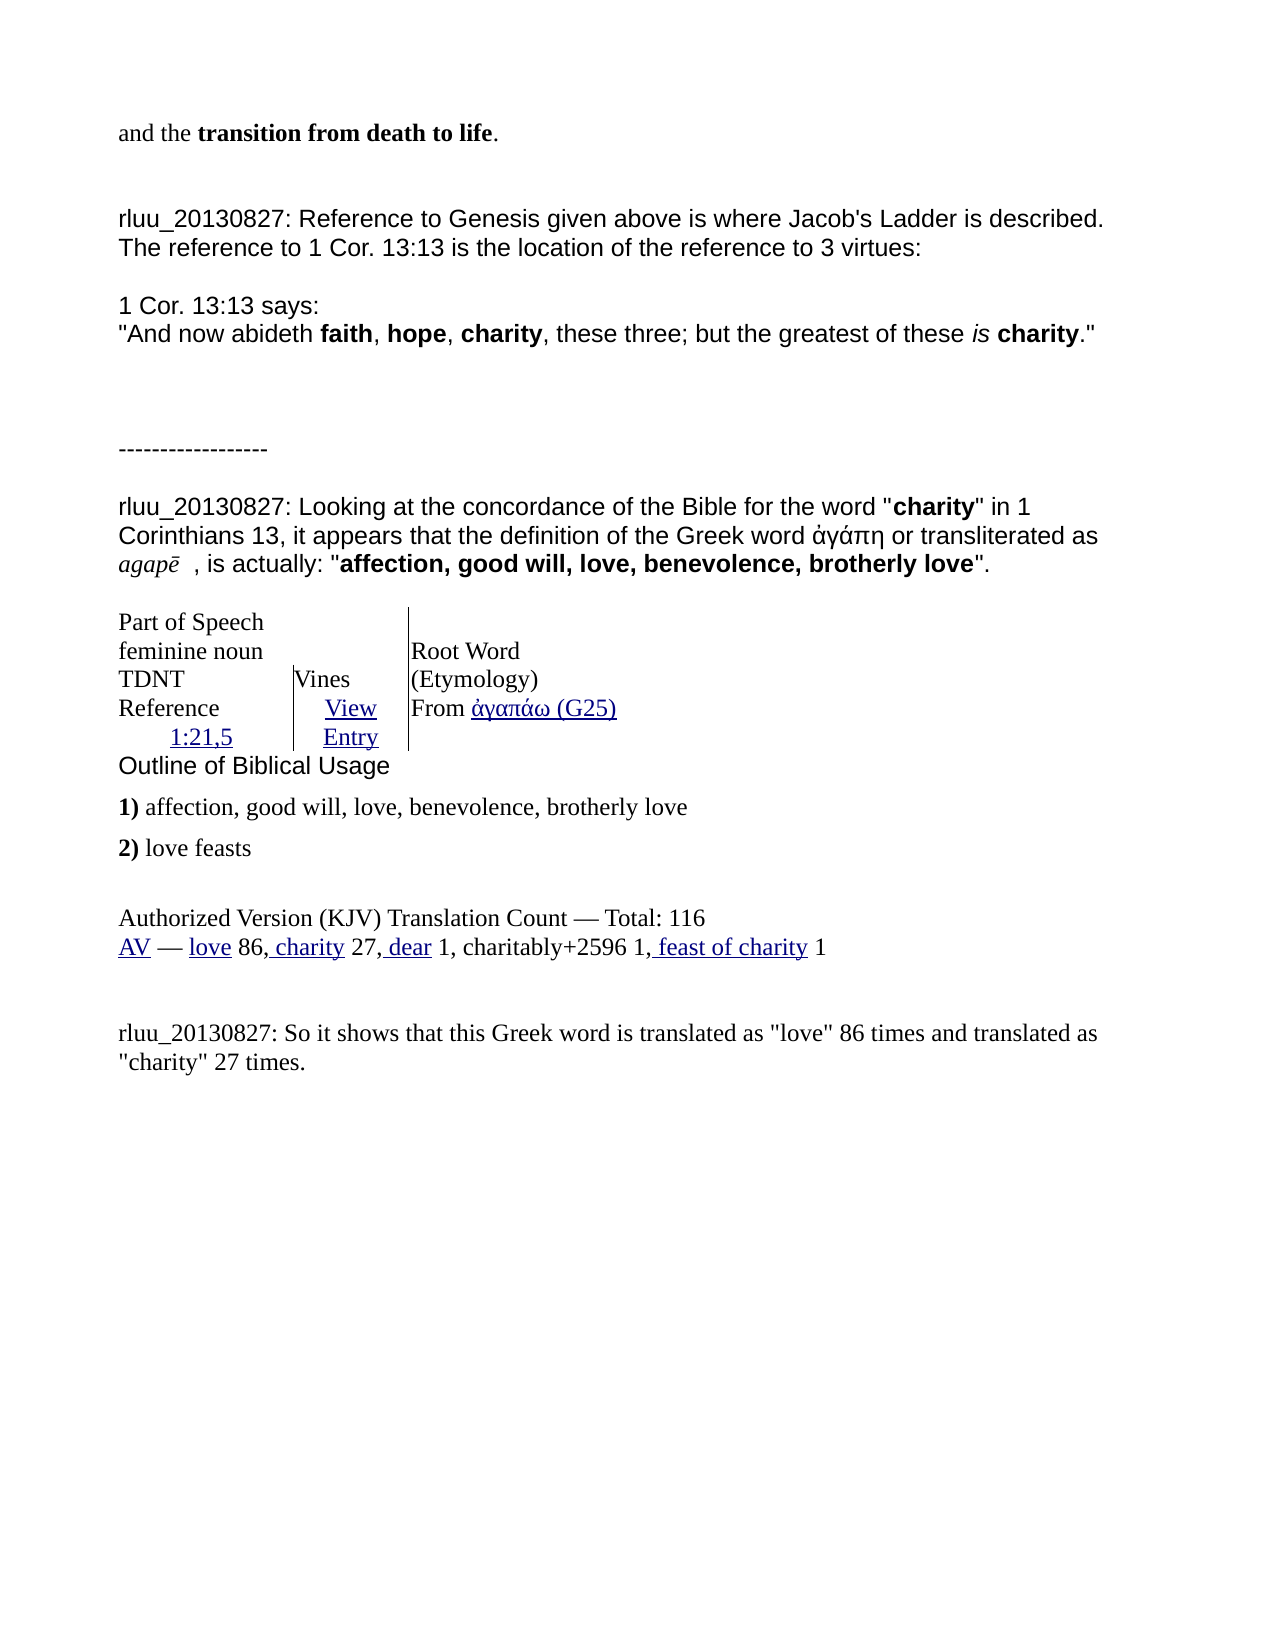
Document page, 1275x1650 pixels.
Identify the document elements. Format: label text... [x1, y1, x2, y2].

text rluu_20130827: So it shows that this Greek word is translated as "love" 86 times and translated as "charity" 27 times. [118, 1018, 1157, 1076]
table_header Root Word (Etymology) From ἀγαπάω (G25) [409, 607, 651, 751]
text ------------------ [118, 434, 1157, 463]
table_cell TDNT Reference 1:21,5 [118, 665, 293, 751]
text rluu_20130827: Looking at the concordance of the Bible for the word "charity" in 1 Corinthians 13, it appears that the definition of the Greek word ἀγάπη or transliterated as agapē , is actually: "affection, good will, love, benevolence, brotherly love". [118, 492, 1157, 578]
text Authorized Version (KJV) Translation Count — Total: 116 [118, 903, 1157, 932]
text 1) affection, good will, love, benevolence, brotherly love [118, 792, 1157, 821]
text AV — love 86, charity 27, dear 1, charitably+2596 1, feast of charity 1 [118, 932, 1157, 961]
text and the transition from death to life. [118, 118, 1157, 147]
text 2) love feasts [118, 833, 1157, 862]
text "And now abideth faith, hope, charity, these three; but the greatest of these is charity." [118, 319, 1157, 348]
text 1 Cor. 13:13 says: [118, 291, 1157, 319]
table_header Part of Speech feminine noun [118, 607, 408, 664]
table_cell Vines View Entry [294, 665, 408, 751]
text rluu_20130827: Reference to Genesis given above is where Jacob's Ladder is described. The reference to 1 Cor. 13:13 is the location of the reference to 3 virtues: [118, 204, 1157, 262]
text Outline of Biblical Usage [118, 751, 1157, 779]
